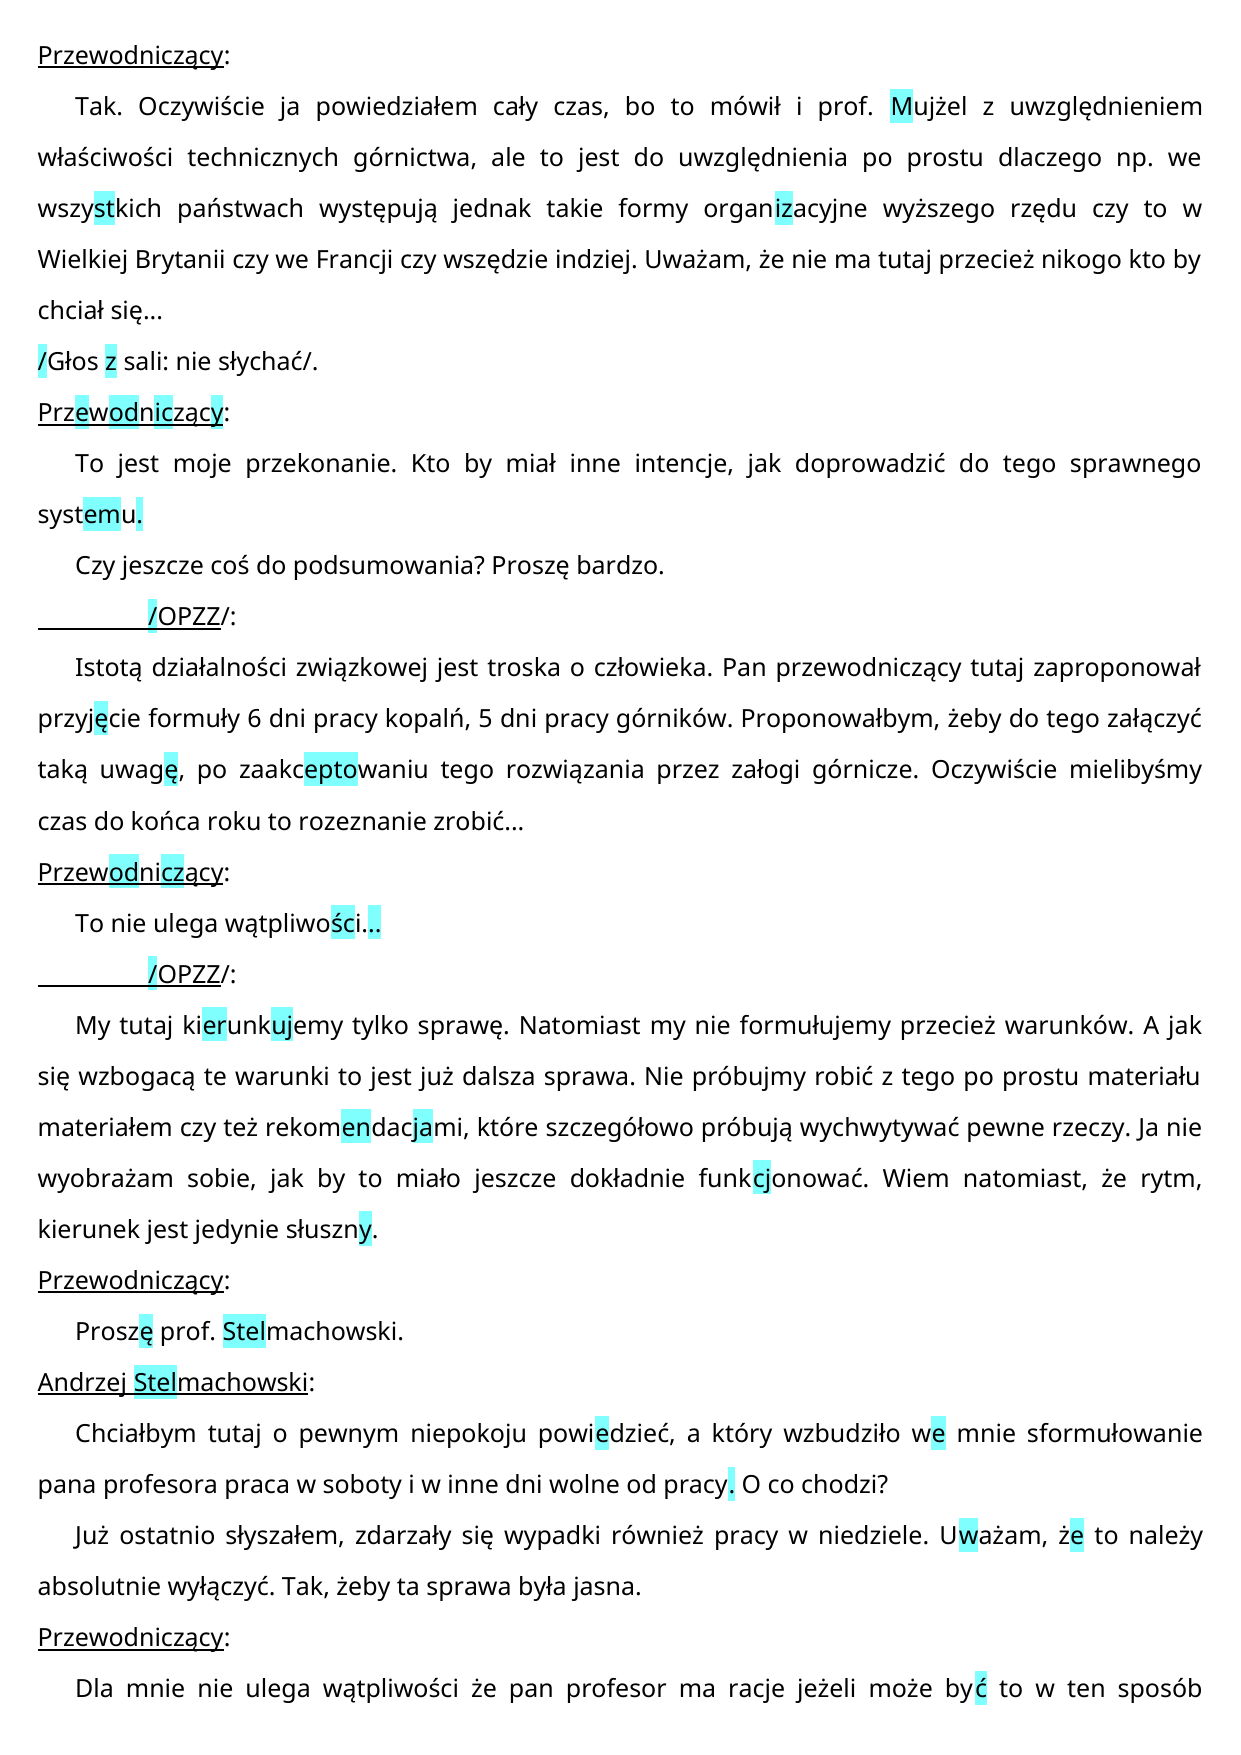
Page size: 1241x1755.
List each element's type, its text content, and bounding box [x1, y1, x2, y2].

text Proszę prof. Stelmachowski. [37, 1313, 1203, 1348]
text Tak. Oczywiście ja powiedziałem cały czas, bo to mówił i prof. Mujżel z uwzględnieniem właściwości technicznych górnictwa, ale to jest do uwzględnienia po prostu dlaczego np. we wszystkich państwach występują jednak takie formy organizacyjne wyższego rzędu czy to w Wielkiej Brytanii czy we Francji czy wszędzie indziej. Uważam, że nie ma tutaj przecież nikogo kto by chciał się... [37, 88, 1203, 327]
text Już ostatnio słyszałem, zdarzały się wypadki również pracy w niedziele. Uważam, że to należy absolutnie wyłączyć. Tak, żeby ta sprawa była jasna. [37, 1518, 1203, 1603]
text /Głos z sali: nie słychać/. [37, 344, 1203, 378]
text My tutaj kierunkujemy tylko sprawę. Natomiast my nie formułujemy przecież warunków. A jak się wzbogacą te warunki to jest już dalsza sprawa. Nie próbujmy robić z tego po prostu materiału materiałem czy też rekomendacjami, które szczegółowo próbują wychwytywać pewne rzeczy. Ja nie wyobrażam sobie, jak by to miało jeszcze dokładnie funkcjonować. Wiem natomiast, że rytm, kierunek jest jedynie słuszny. [37, 1007, 1203, 1246]
text Chciałbym tutaj o pewnym niepokoju powiedzieć, a który wzbudziło we mnie sformułowanie pana profesora praca w soboty i w inne dni wolne od pracy. O co chodzi? [37, 1416, 1203, 1501]
text /OPZZ/: [37, 956, 1203, 990]
text Przewodniczący: [37, 395, 1203, 429]
text Przewodniczący: [37, 1262, 1203, 1297]
text Przewodniczący: [37, 1620, 1203, 1654]
text To nie ulega wątpliwości... [37, 905, 1203, 939]
text Przewodniczący: [37, 37, 1203, 72]
text Dla mnie nie ulega wątpliwości że pan profesor ma racje jeżeli może być to w ten sposób [37, 1671, 1203, 1705]
text Czy jeszcze coś do podsumowania? Proszę bardzo. [37, 548, 1203, 582]
text To jest moje przekonanie. Kto by miał inne intencje, jak doprowadzić do tego sprawnego systemu. [37, 446, 1203, 531]
text Istotą działalności związkowej jest troska o człowieka. Pan przewodniczący tutaj zaproponował przyjęcie formuły 6 dni pracy kopalń, 5 dni pracy górników. Proponowałbym, żeby do tego załączyć taką uwagę, po zaakceptowaniu tego rozwiązania przez załogi górnicze. Oczywiście mielibyśmy czas do końca roku to rozeznanie zrobić... [37, 650, 1203, 837]
text Andrzej Stelmachowski: [37, 1364, 1203, 1399]
text /OPZZ/: [37, 599, 1203, 633]
text Przewodniczący: [37, 854, 1203, 888]
